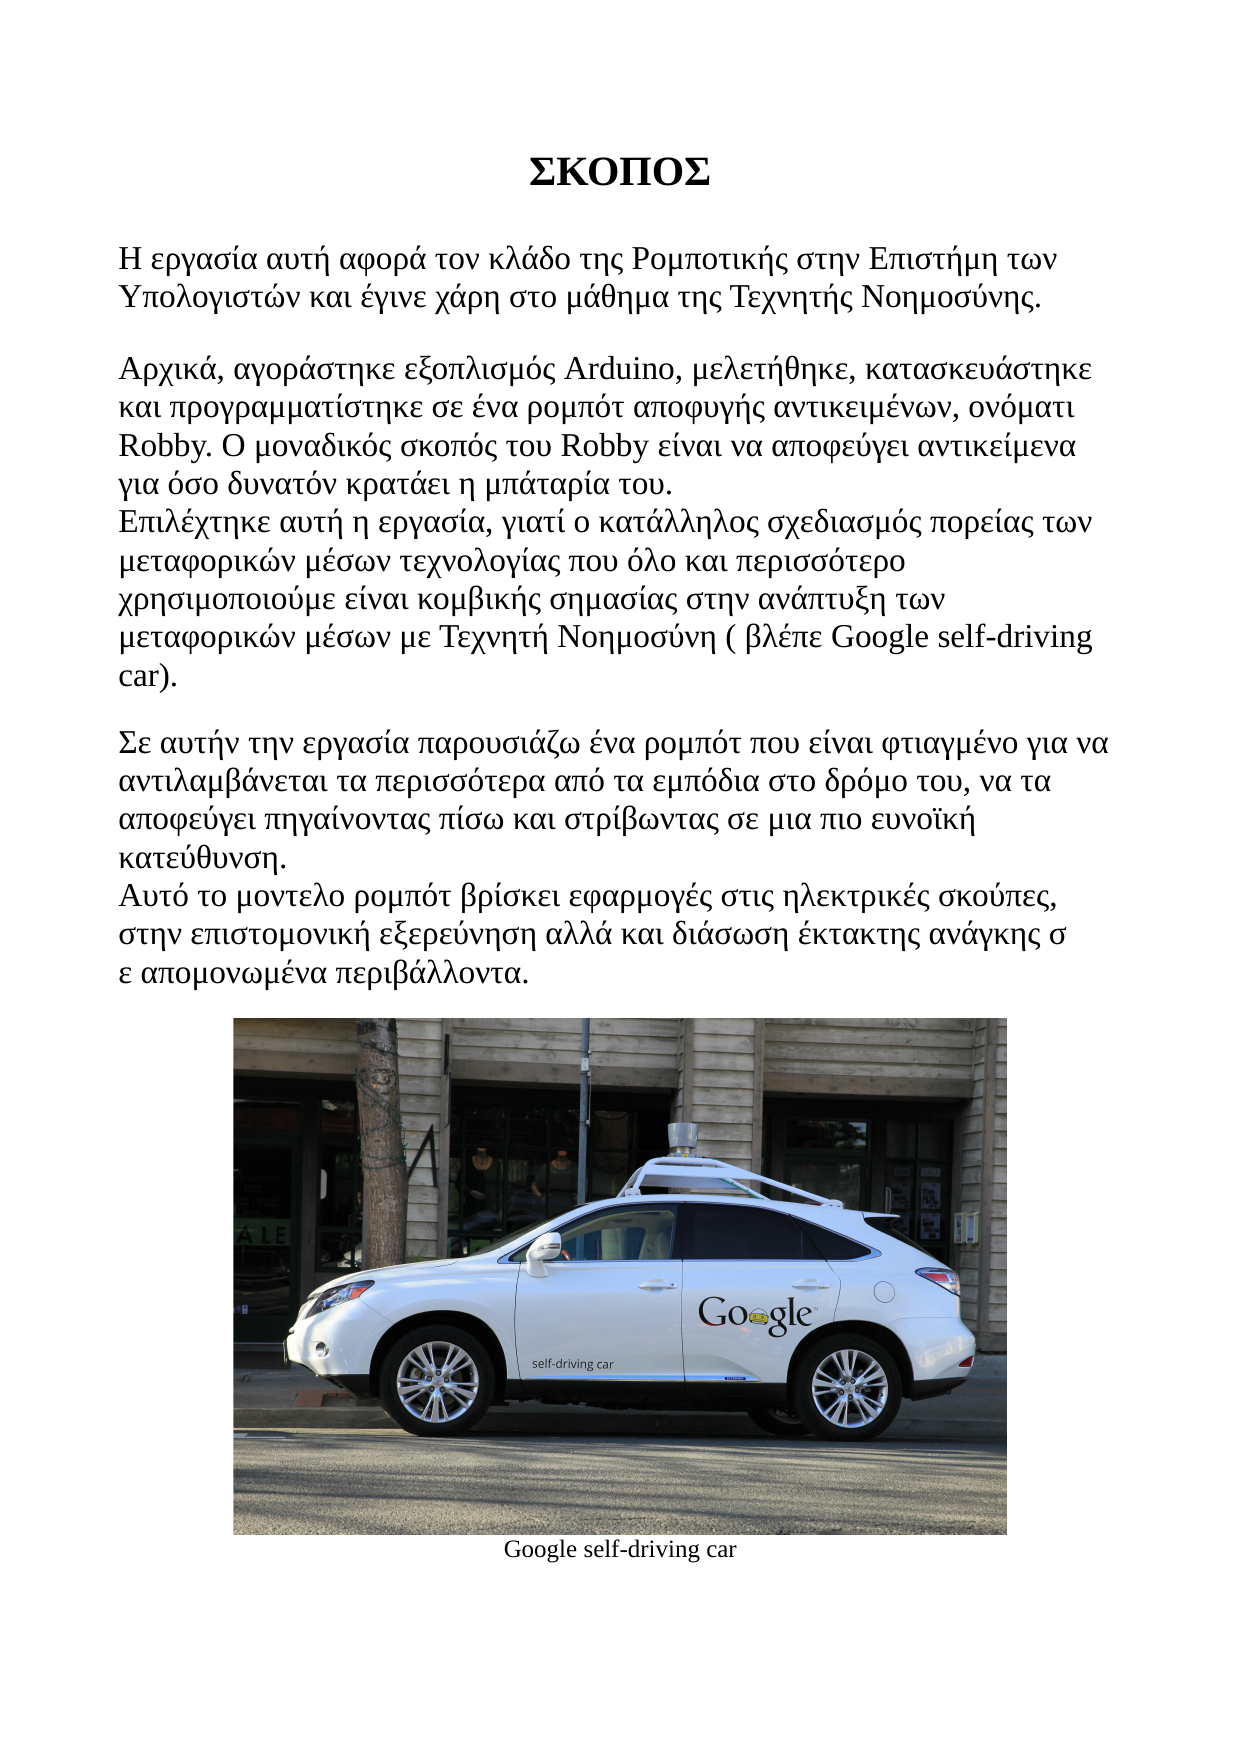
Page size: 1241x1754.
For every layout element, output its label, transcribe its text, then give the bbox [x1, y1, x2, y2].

text Επιλέχτηκε αυτή η εργασία, γιατί ο κατάλληλος σχεδιασμός πορείας των μεταφορικών μέσων τεχνολογίας που όλο και περισσότερο χρησιμοποιούμε είναι κομβικής σημασίας στην ανάπτυξη των μεταφορικών μέσων με Τεχνητή Νοημοσύνη ( βλέπε Google self-driving car). [118, 501, 1122, 693]
text Αυτό το μοντελο ρομπότ βρίσκει εφαρμογές στις ηλεκτρικές σκούπες, στην επιστομονική εξερεύνηση αλλά και διάσωση έκτακτης ανάγκης σ [118, 875, 1122, 952]
text Αρχικά, αγοράστηκε εξοπλισμός Arduino, μελετήθηκε, κατασκευάστηκε και προγραμματίστηκε σε ένα ρομπότ αποφυγής αντικειμένων, ονόματι Robby. O μοναδικός σκοπός του Robby είναι να αποφεύγει αντικείμενα για όσο δυνατόν κρατάει η μπάταρία του. [118, 348, 1122, 501]
picture [233, 1018, 1007, 1535]
text Google self-driving car [118, 1019, 1122, 1563]
text Η εργασία αυτή αφορά τον κλάδο της Ρομποτικής στην Επιστήμη των Υπολογιστών και έγινε χάρη στο μάθημα της Τεχνητής Νοημοσύνης. [118, 238, 1122, 314]
text Σε αυτήν την εργασία παρουσιάζω ένα ρομπότ που είναι φτιαγμένο για να αντιλαμβάνεται τα περισσότερα από τα εμπόδια στο δρόμο του, να τα αποφεύγει πηγαίνοντας πίσω και στρίβωντας σε μια πιο ευνοϊκή κατεύθυνση. [118, 722, 1122, 875]
text ε απομονωμένα περιβάλλοντα. [118, 952, 1122, 990]
text ΣΚΟΠΟΣ [118, 147, 1122, 195]
